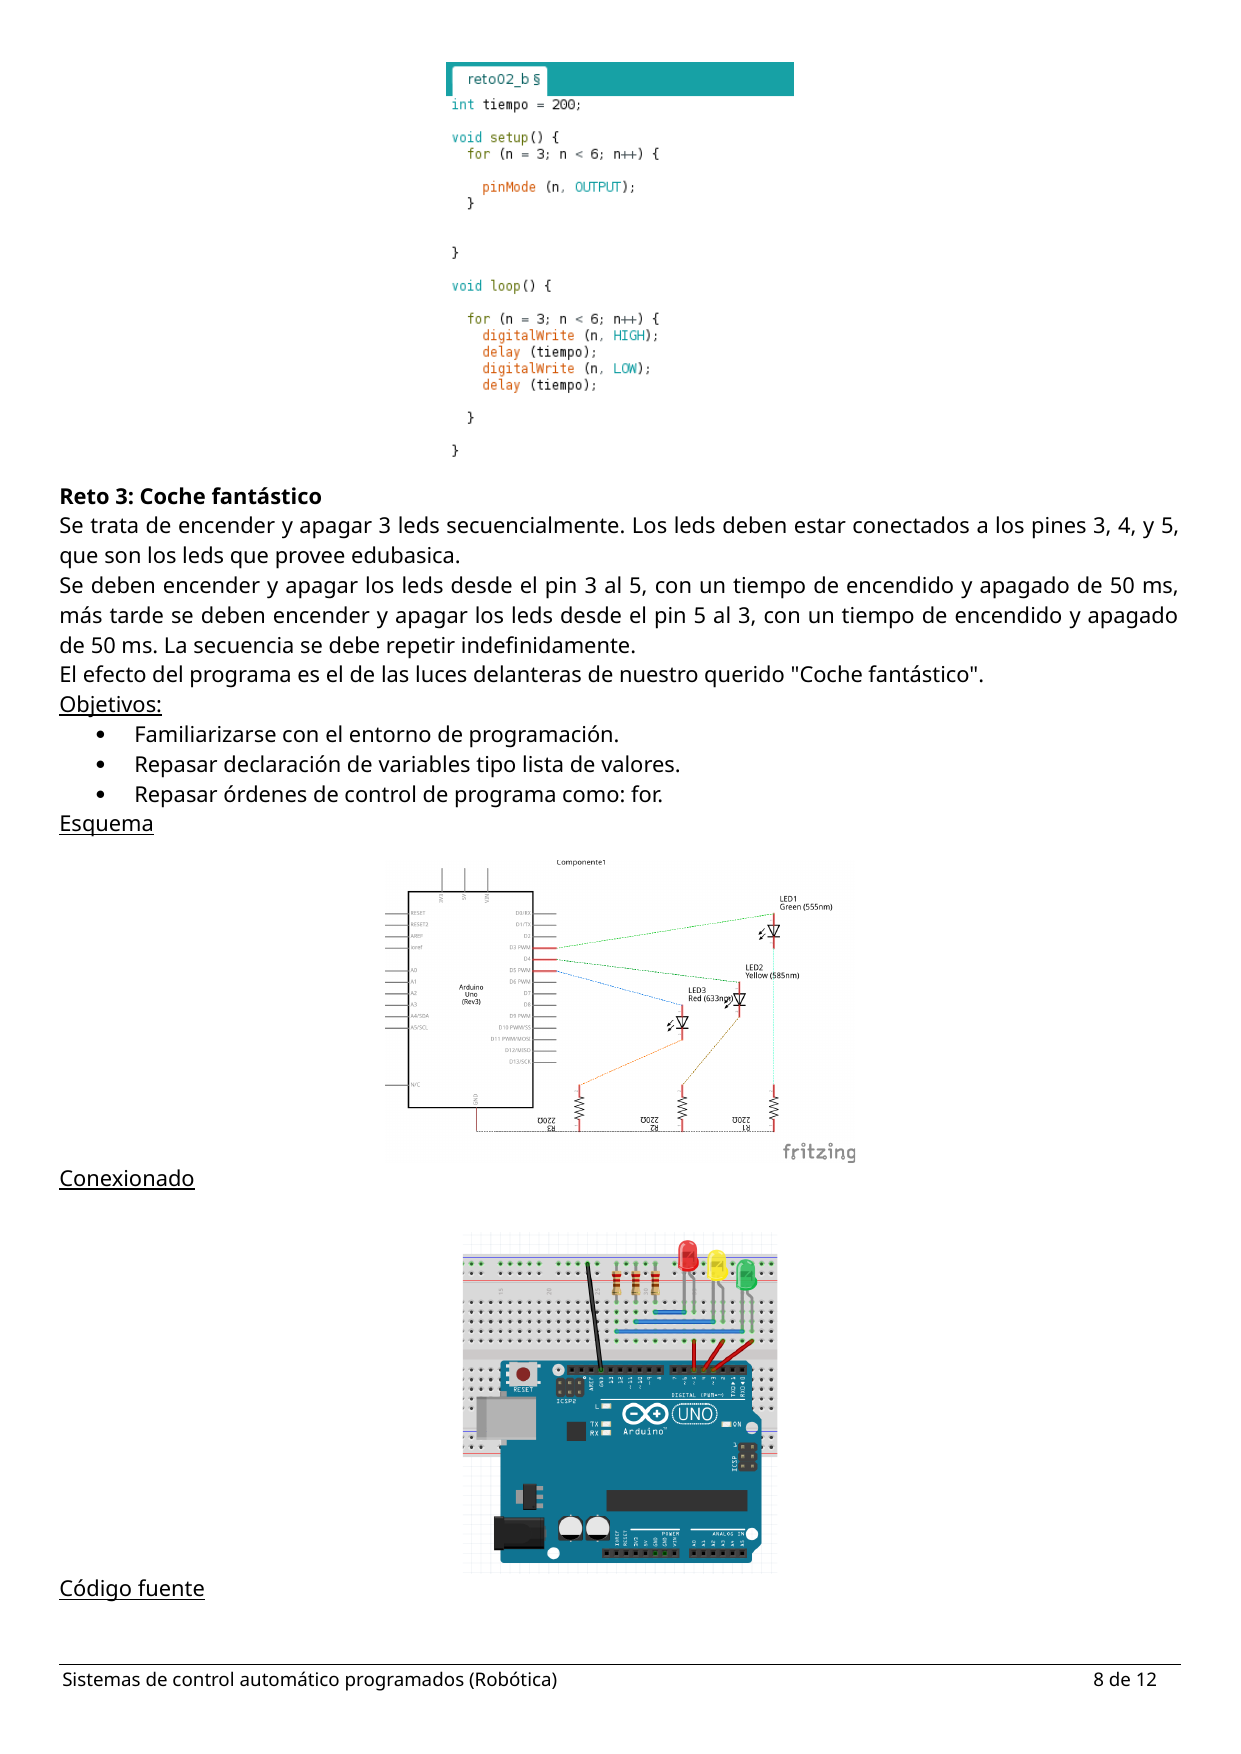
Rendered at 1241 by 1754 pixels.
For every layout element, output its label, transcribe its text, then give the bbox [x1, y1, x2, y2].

text Código fuente [59, 1222, 1181, 1603]
list Familiarizarse con el entorno de programación. [97, 719, 1181, 749]
picture [446, 62, 794, 481]
picture [385, 860, 856, 1163]
text Se deben encender y apagar los leds desde el pin 3 al 5, con un tiempo de encendido y apagado de 50 ms, más tarde se deben encender y apagar los leds desde el pin 5 al 3, con un tiempo de encendido y apagado de 50 ms. La secuencia se debe repetir indefinidamente. [59, 570, 1181, 659]
list Repasar órdenes de control de programa como: for. [97, 779, 1181, 808]
text Objetivos: [59, 689, 1181, 719]
text Conexionado [59, 838, 1181, 1193]
list Repasar declaración de variables tipo lista de valores. [97, 749, 1181, 779]
text Esquema [59, 808, 1181, 838]
text Se trata de encender y apagar 3 leds secuencialmente. Los leds deben estar conectados a los pines 3, 4, y 5, que son los leds que provee edubasica. [59, 511, 1181, 570]
list Reto 3: Coche fantástico [59, 59, 1181, 511]
picture [462, 1232, 778, 1574]
text El efecto del programa es el de las luces delanteras de nuestro querido "Coche fantástico". [59, 659, 1181, 689]
